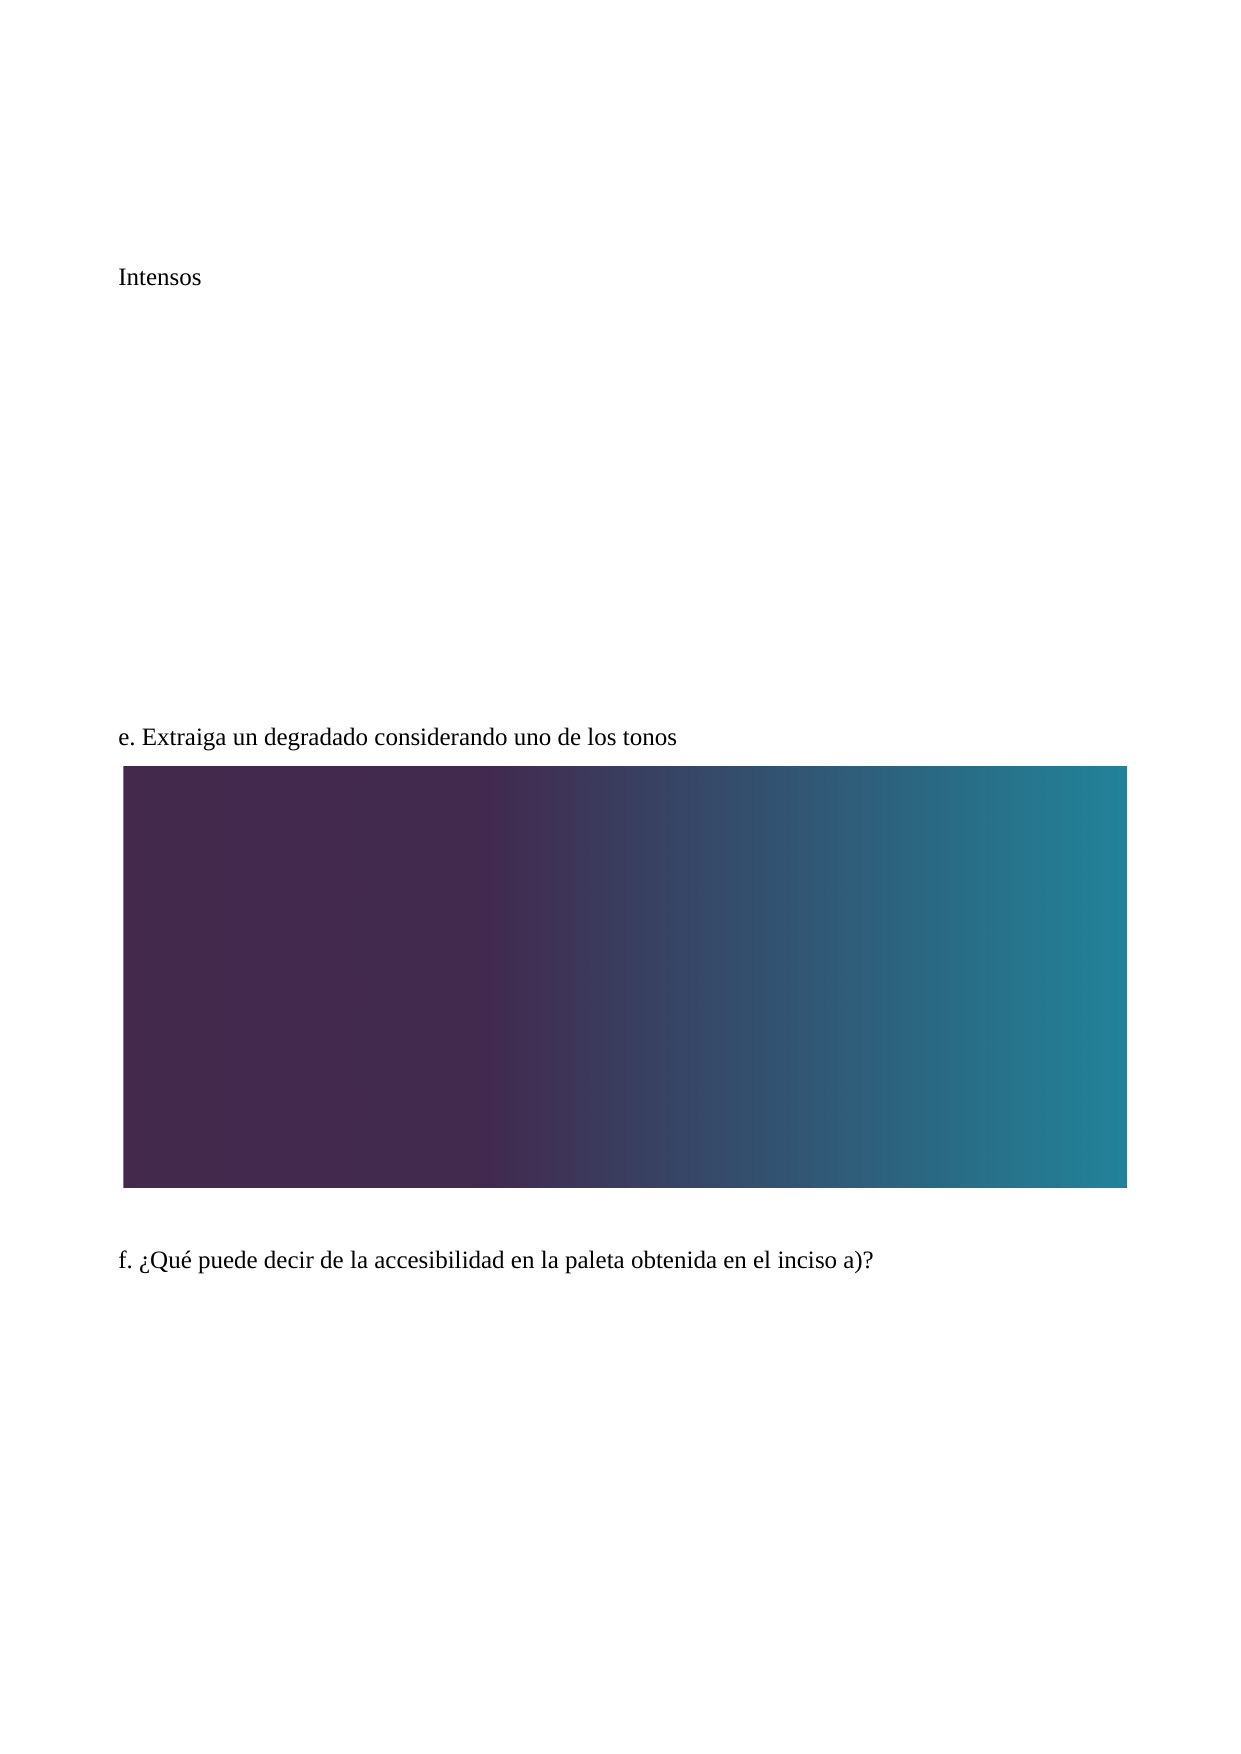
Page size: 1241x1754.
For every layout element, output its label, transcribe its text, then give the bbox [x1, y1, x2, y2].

text Intensos [118, 262, 1122, 291]
text f. ¿Qué puede decir de la accesibilidad en la paleta obtenida en el inciso a)? [118, 1245, 1122, 1273]
text e. Extraiga un degradado considerando uno de los tonos [118, 722, 1122, 751]
picture [123, 766, 1128, 1188]
